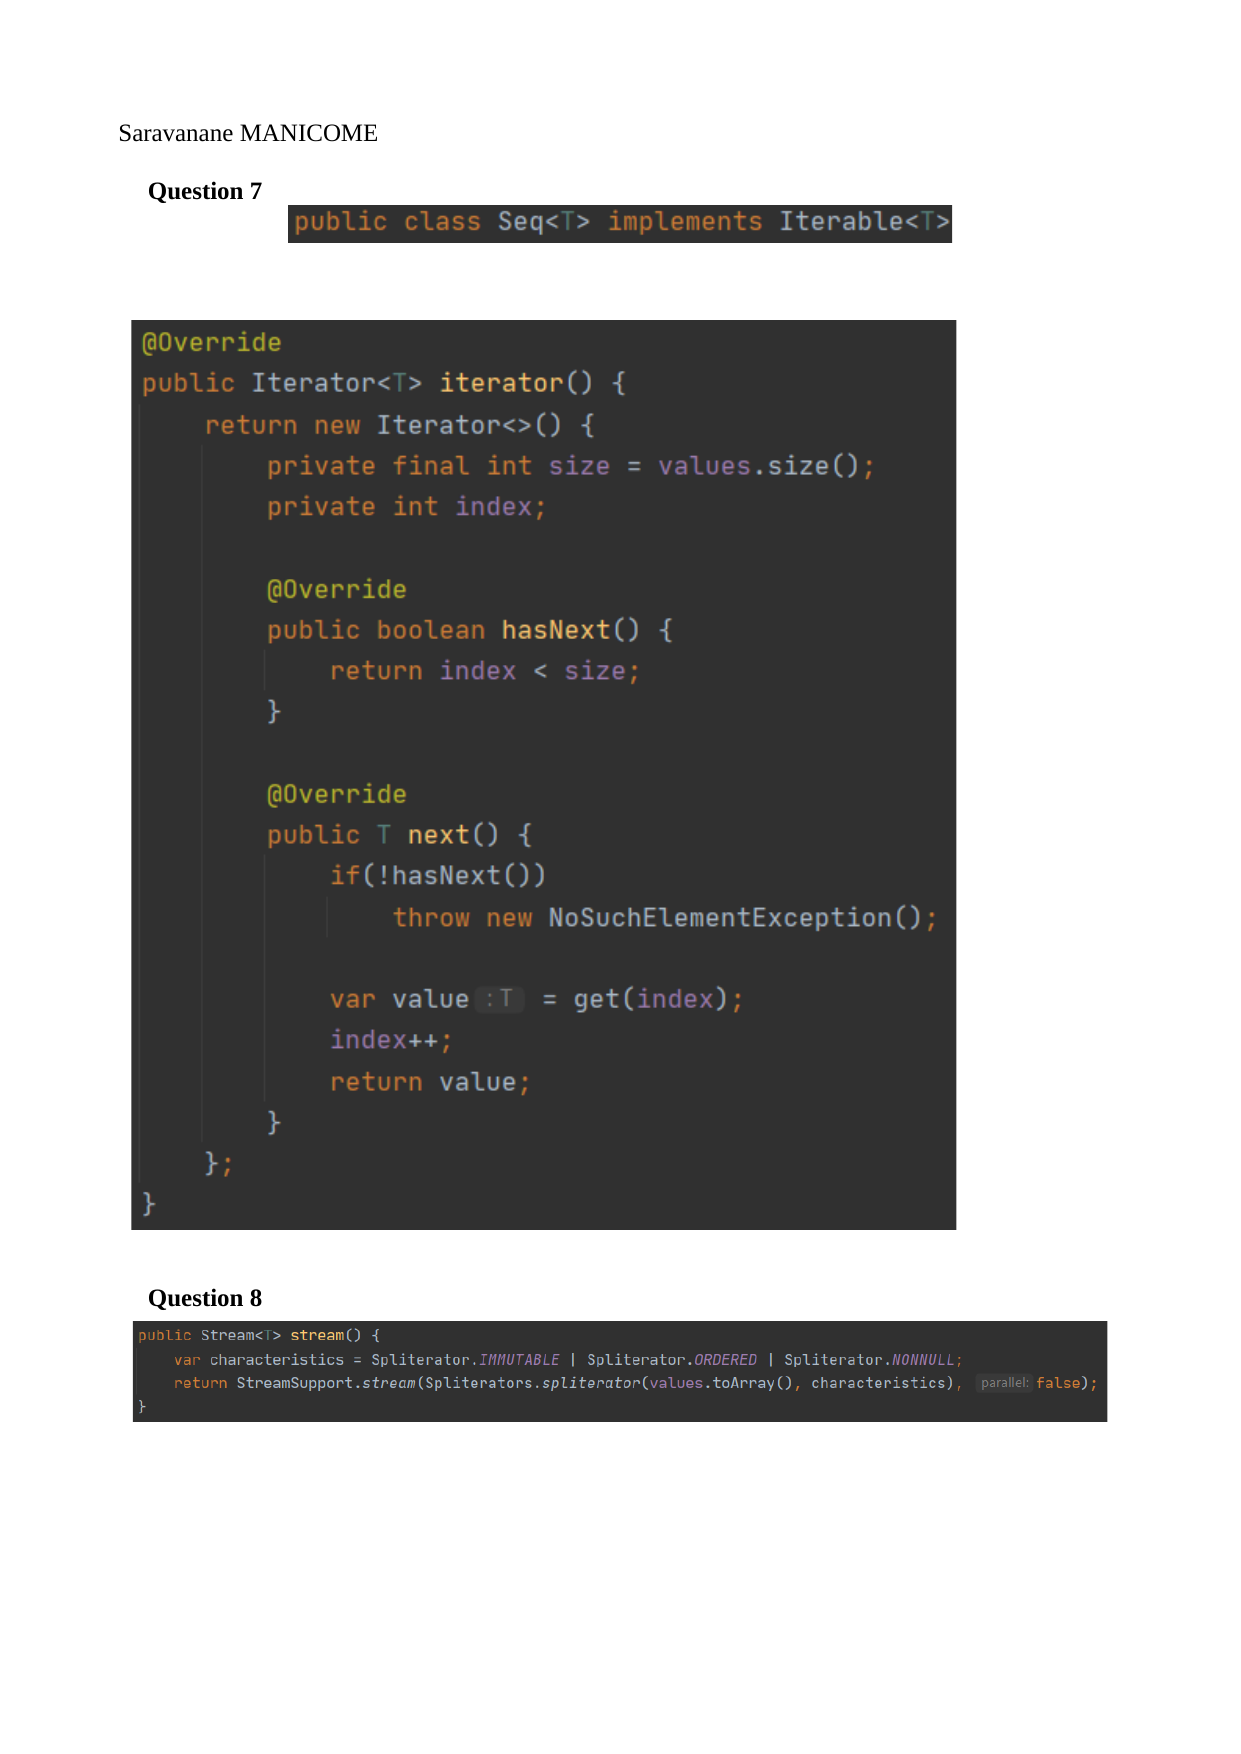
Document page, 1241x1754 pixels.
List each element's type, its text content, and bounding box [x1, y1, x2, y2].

text Question 7 [148, 176, 1122, 205]
picture [288, 205, 953, 243]
picture [131, 320, 957, 1230]
text Question 8 [148, 1283, 1122, 1312]
picture [132, 1321, 1108, 1422]
